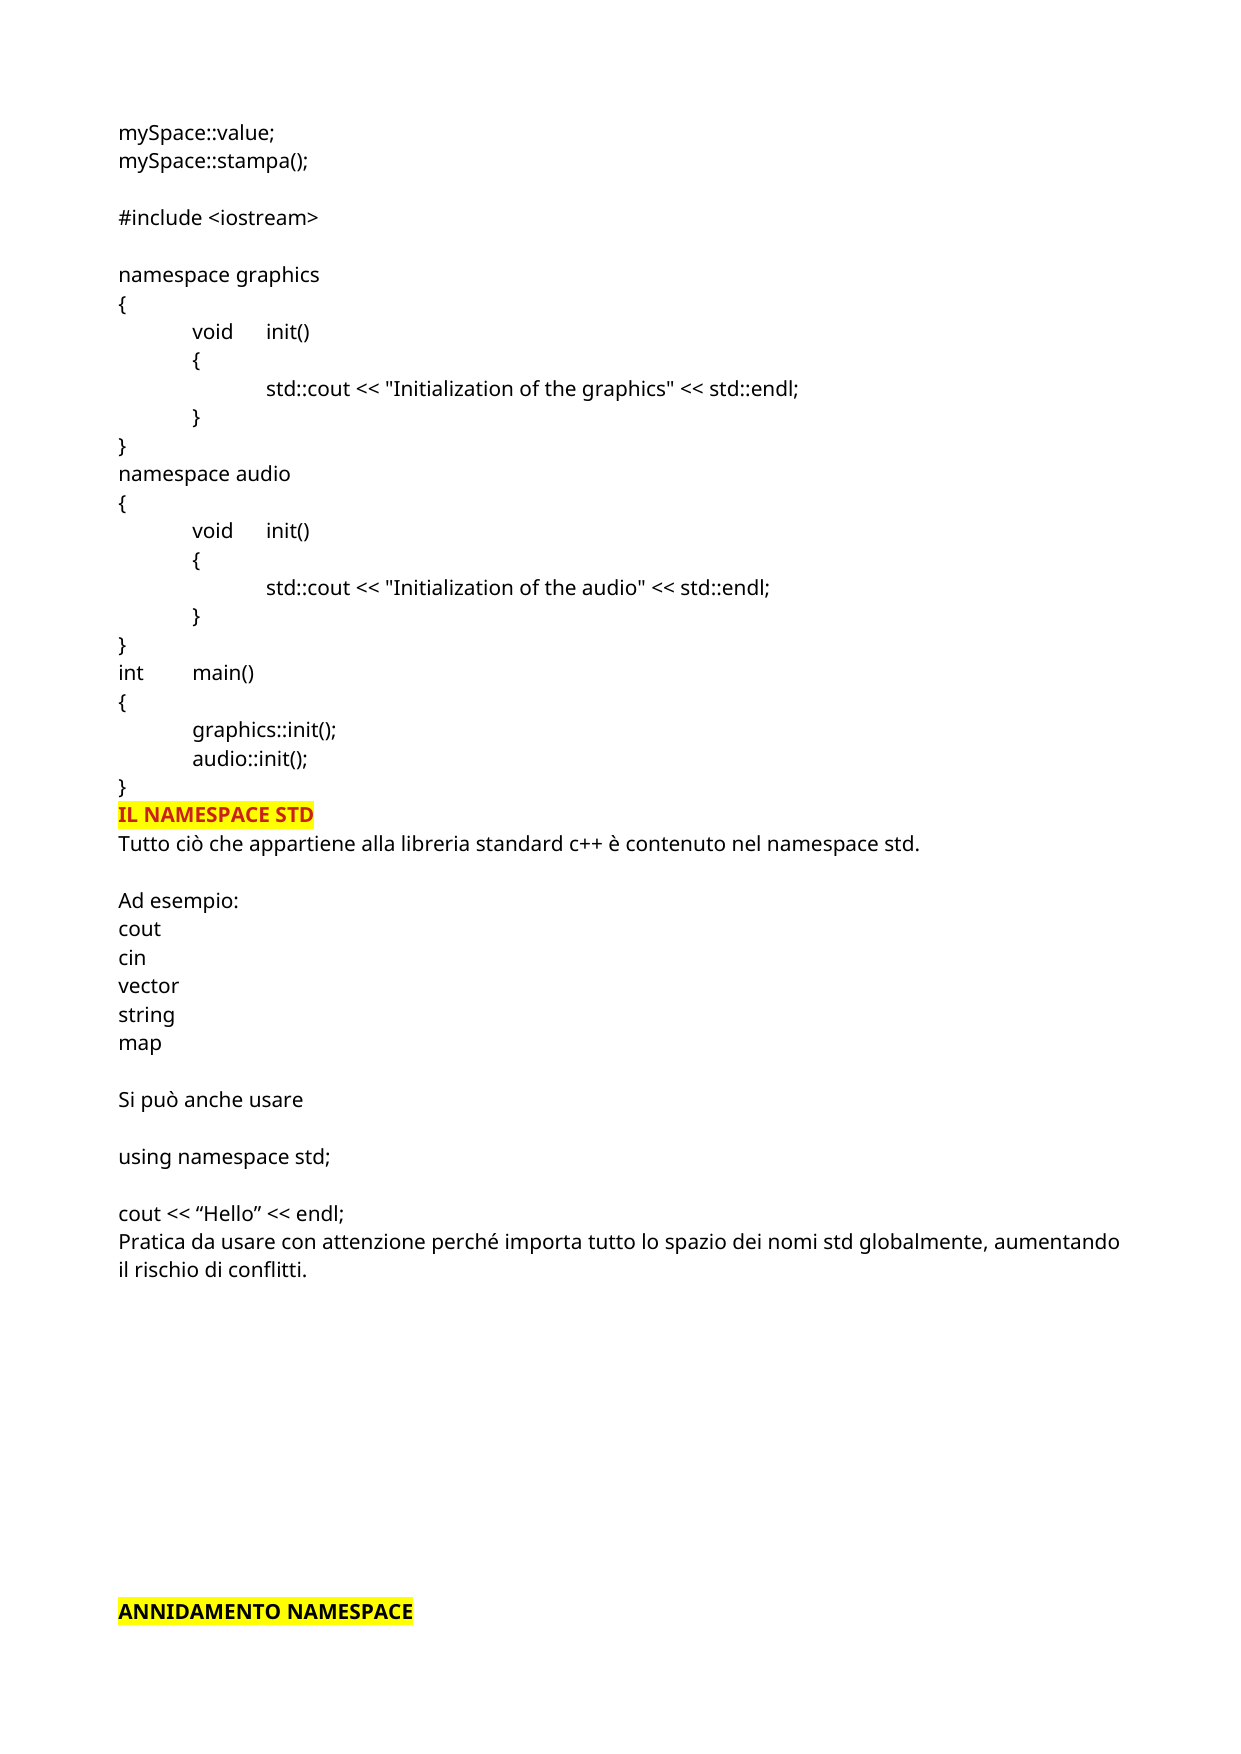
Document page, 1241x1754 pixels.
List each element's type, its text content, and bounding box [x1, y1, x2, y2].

text { [118, 346, 1122, 374]
text Pratica da usare con attenzione perché importa tutto lo spazio dei nomi std globalmente, aumentando il rischio di conflitti. [118, 1227, 1122, 1284]
text #include <iostream> [118, 203, 1122, 232]
text } [118, 630, 1122, 658]
text } [118, 772, 1122, 801]
text Ad esempio: [118, 886, 1122, 914]
text cout [118, 914, 1122, 943]
text graphics::init(); [118, 715, 1122, 744]
text mySpace::stampa(); [118, 147, 1122, 175]
text int main() [118, 658, 1122, 687]
text cin [118, 943, 1122, 971]
text Tutto ciò che appartiene alla libreria standard c++ è contenuto nel namespace std. [118, 829, 1122, 857]
text namespace audio [118, 459, 1122, 488]
text IL NAMESPACE STD [118, 801, 1122, 829]
text ANNIDAMENTO NAMESPACE [118, 1597, 1122, 1625]
text { [118, 687, 1122, 715]
text std::cout << "Initialization of the audio" << std::endl; [118, 573, 1122, 602]
text } [118, 402, 1122, 431]
text } [118, 602, 1122, 630]
text { [118, 488, 1122, 516]
text { [118, 289, 1122, 317]
text } [118, 431, 1122, 459]
text mySpace::value; [118, 118, 1122, 147]
text { [118, 545, 1122, 573]
text std::cout << "Initialization of the graphics" << std::endl; [118, 374, 1122, 402]
text map [118, 1028, 1122, 1057]
text vector [118, 971, 1122, 1000]
text void init() [118, 516, 1122, 545]
text void init() [118, 317, 1122, 346]
text string [118, 1000, 1122, 1028]
text audio::init(); [118, 744, 1122, 772]
text using namespace std; [118, 1142, 1122, 1170]
text namespace graphics [118, 260, 1122, 289]
text Si può anche usare [118, 1085, 1122, 1113]
text cout << “Hello” << endl; [118, 1199, 1122, 1227]
